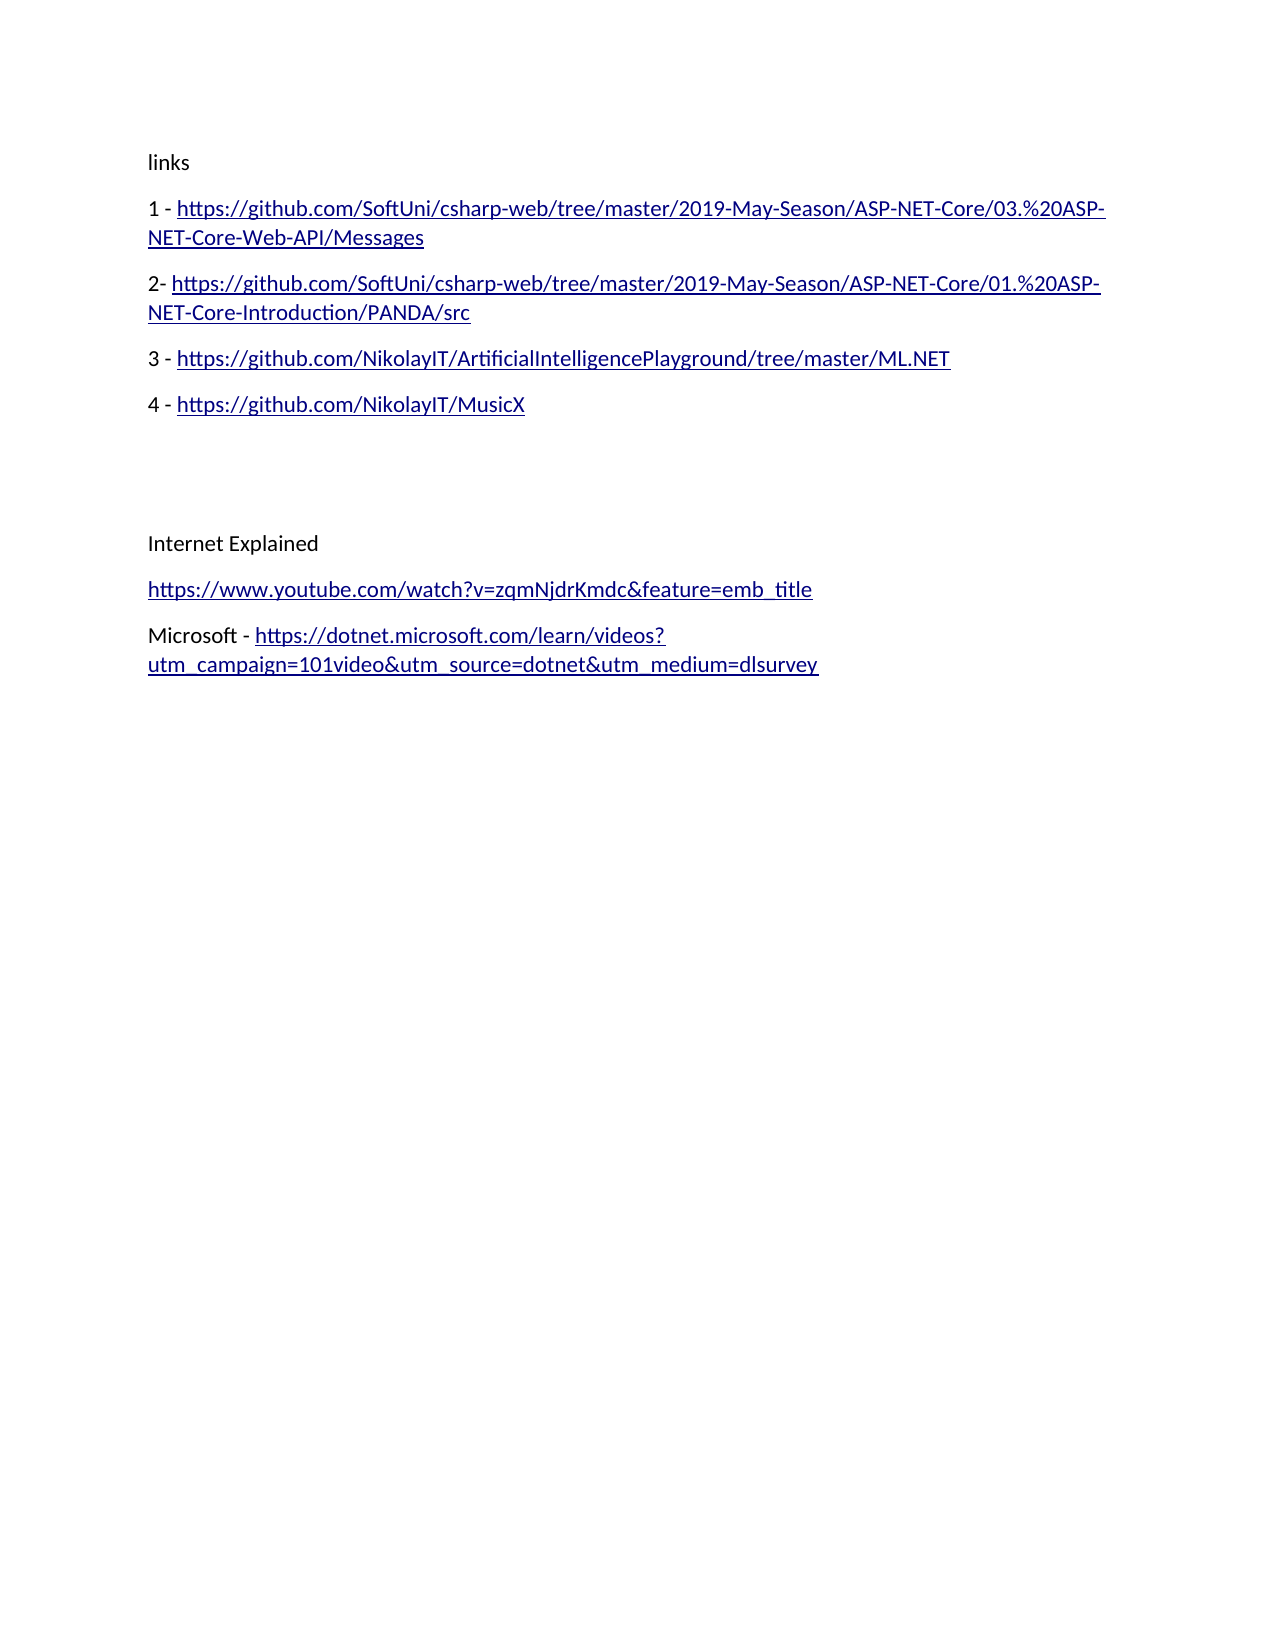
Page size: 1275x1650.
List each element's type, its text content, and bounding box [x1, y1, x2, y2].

text 4 - https://github.com/NikolayIT/MusicX [148, 391, 1127, 418]
text Microsoft - https://dotnet.microsoft.com/learn/videos?utm_campaign=101video&utm_source=dotnet&utm_medium=dlsurvey [148, 621, 1127, 678]
text links [148, 148, 1127, 176]
text 2- https://github.com/SoftUni/csharp-web/tree/master/2019-May-Season/ASP-NET-Core/01.%20ASP-NET-Core-Introduction/PANDA/src [148, 269, 1127, 326]
text 1 - https://github.com/SoftUni/csharp-web/tree/master/2019-May-Season/ASP-NET-Core/03.%20ASP-NET-Core-Web-API/Messages [148, 194, 1127, 251]
text https://www.youtube.com/watch?v=zqmNjdrKmdc&feature=emb_title [148, 575, 1127, 603]
text Internet Explained [148, 529, 1127, 557]
text 3 - https://github.com/NikolayIT/ArtificialIntelligencePlayground/tree/master/ML.NET [148, 344, 1127, 372]
